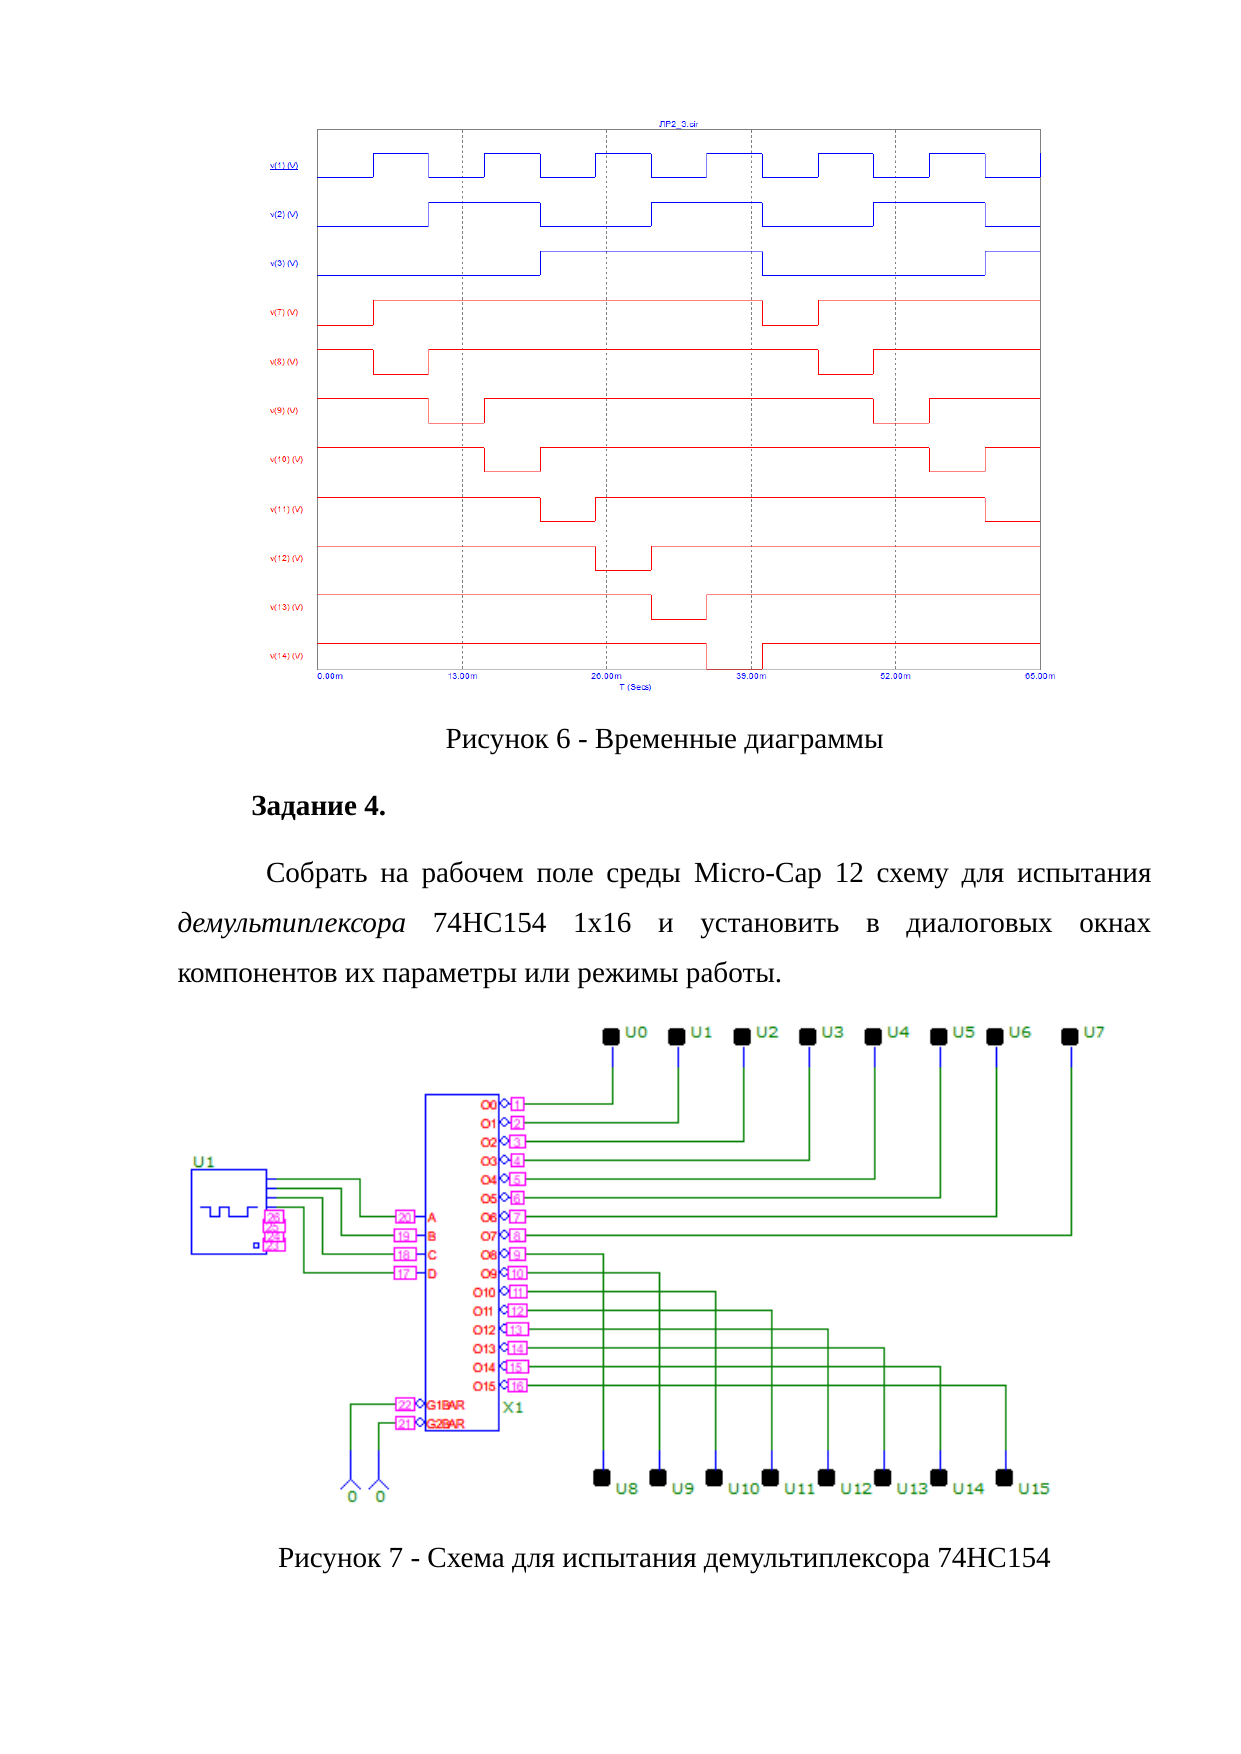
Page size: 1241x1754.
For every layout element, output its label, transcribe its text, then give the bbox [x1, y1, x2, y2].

text Задание 4. [177, 788, 1152, 821]
text Рисунок 6 - Временные диаграммы [177, 721, 1152, 754]
picture [269, 118, 1060, 691]
text Собрать на рабочем поле среды Micro-Cap 12 схему для испытания демультиплексора 74HC154 1х16 и установить в диалоговых окнах компонентов их параметры или режимы работы. [177, 855, 1152, 989]
text Рисунок 7 - Схема для испытания демультиплексора 74HC154 [177, 1540, 1152, 1573]
picture [177, 1005, 1152, 1510]
